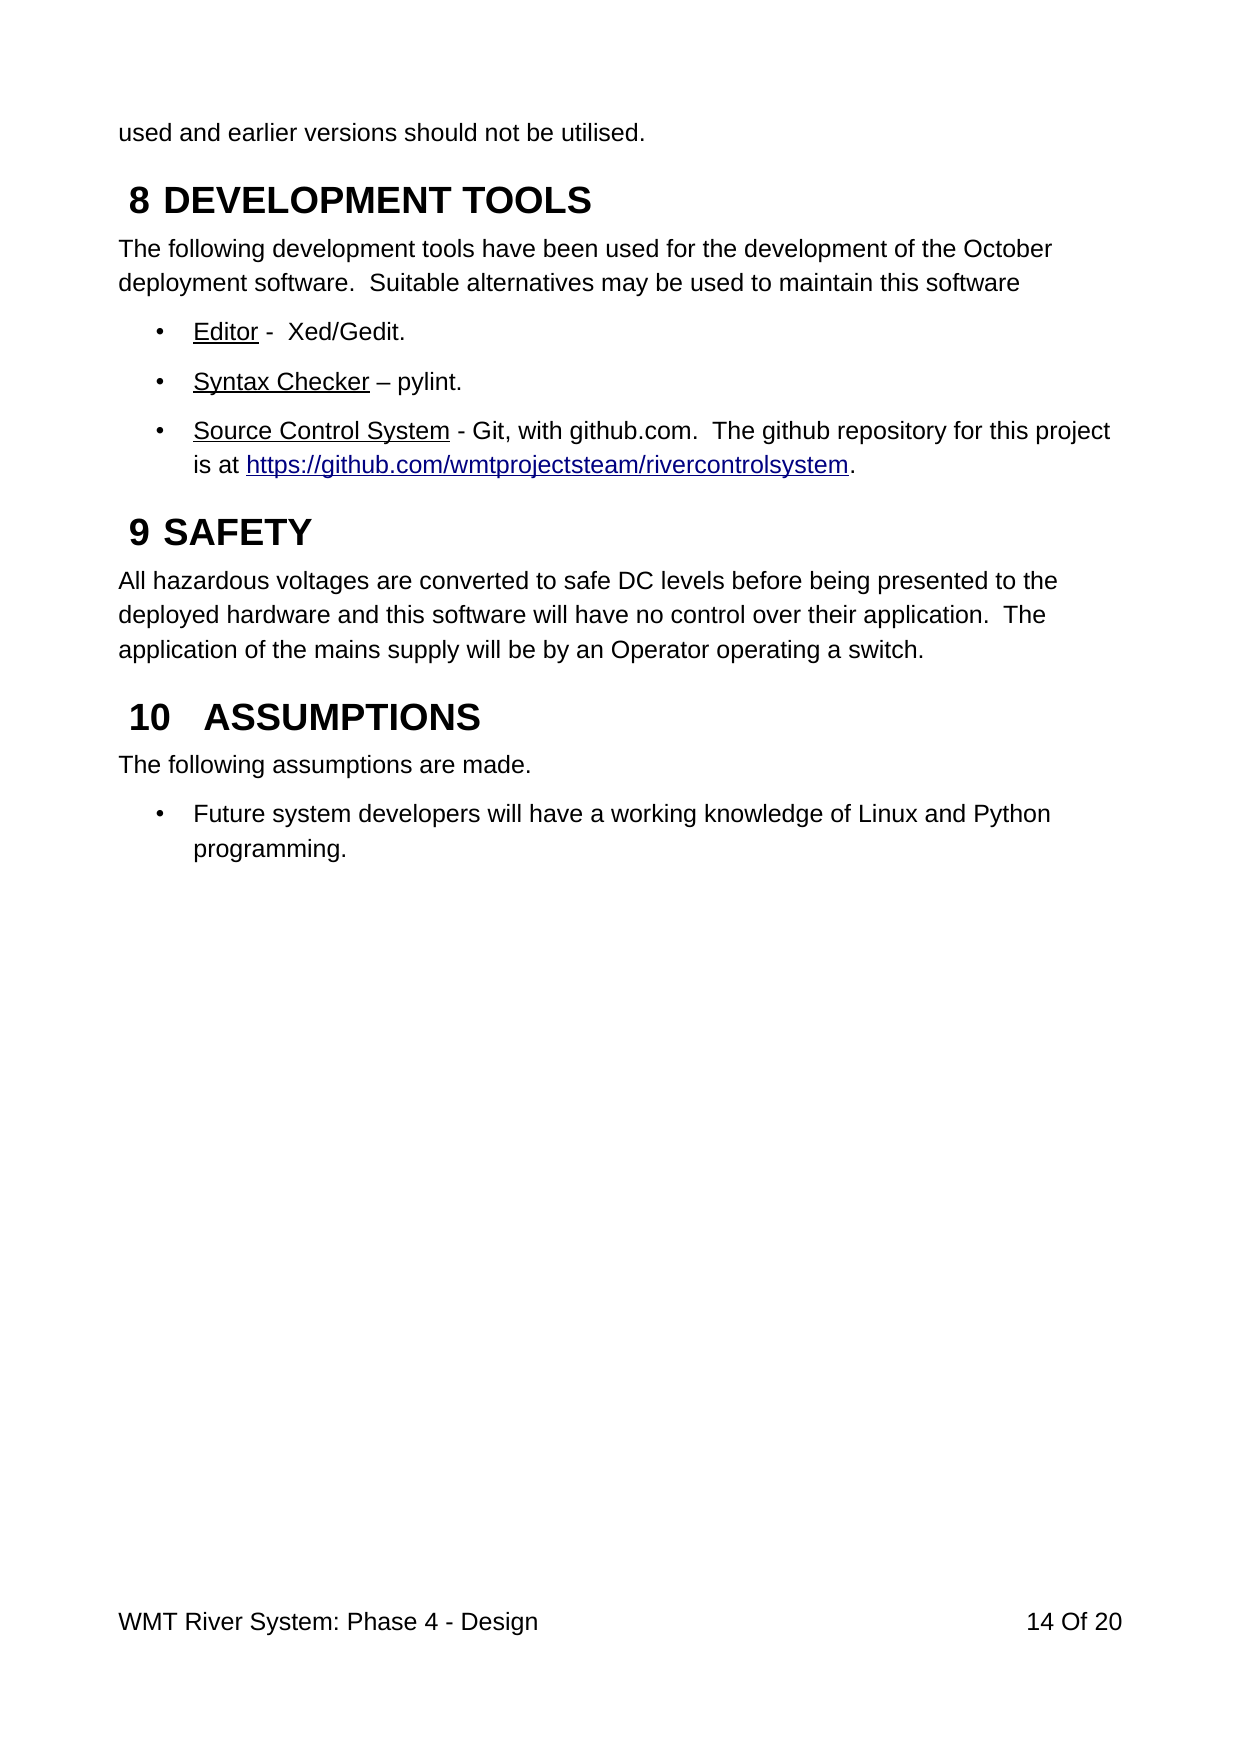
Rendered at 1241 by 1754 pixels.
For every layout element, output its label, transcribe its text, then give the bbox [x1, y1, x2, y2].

subtitle SAFETY [118, 510, 1122, 553]
subtitle ASSUMPTIONS [118, 694, 1122, 738]
list Future system developers will have a working knowledge of Linux and Python programming. [156, 799, 1122, 863]
list Source Control System - Git, with github.com. The github repository for this project is at https://github.com/wmtprojectsteam/rivercontrolsystem. [156, 416, 1122, 479]
list Editor - Xed/Gedit. [156, 317, 1122, 346]
text used and earlier versions should not be utilised. [118, 118, 1122, 147]
text The following assumptions are made. [118, 750, 1122, 779]
text All hazardous voltages are converted to safe DC levels before being presented to the deployed hardware and this software will have no control over their application. The application of the mains supply will be by an Operator operating a switch. [118, 566, 1122, 663]
subtitle DEVELOPMENT TOOLS [118, 178, 1122, 221]
list Syntax Checker – pylint. [156, 366, 1122, 395]
text The following development tools have been used for the development of the October deployment software. Suitable alternatives may be used to maintain this software [118, 234, 1122, 297]
